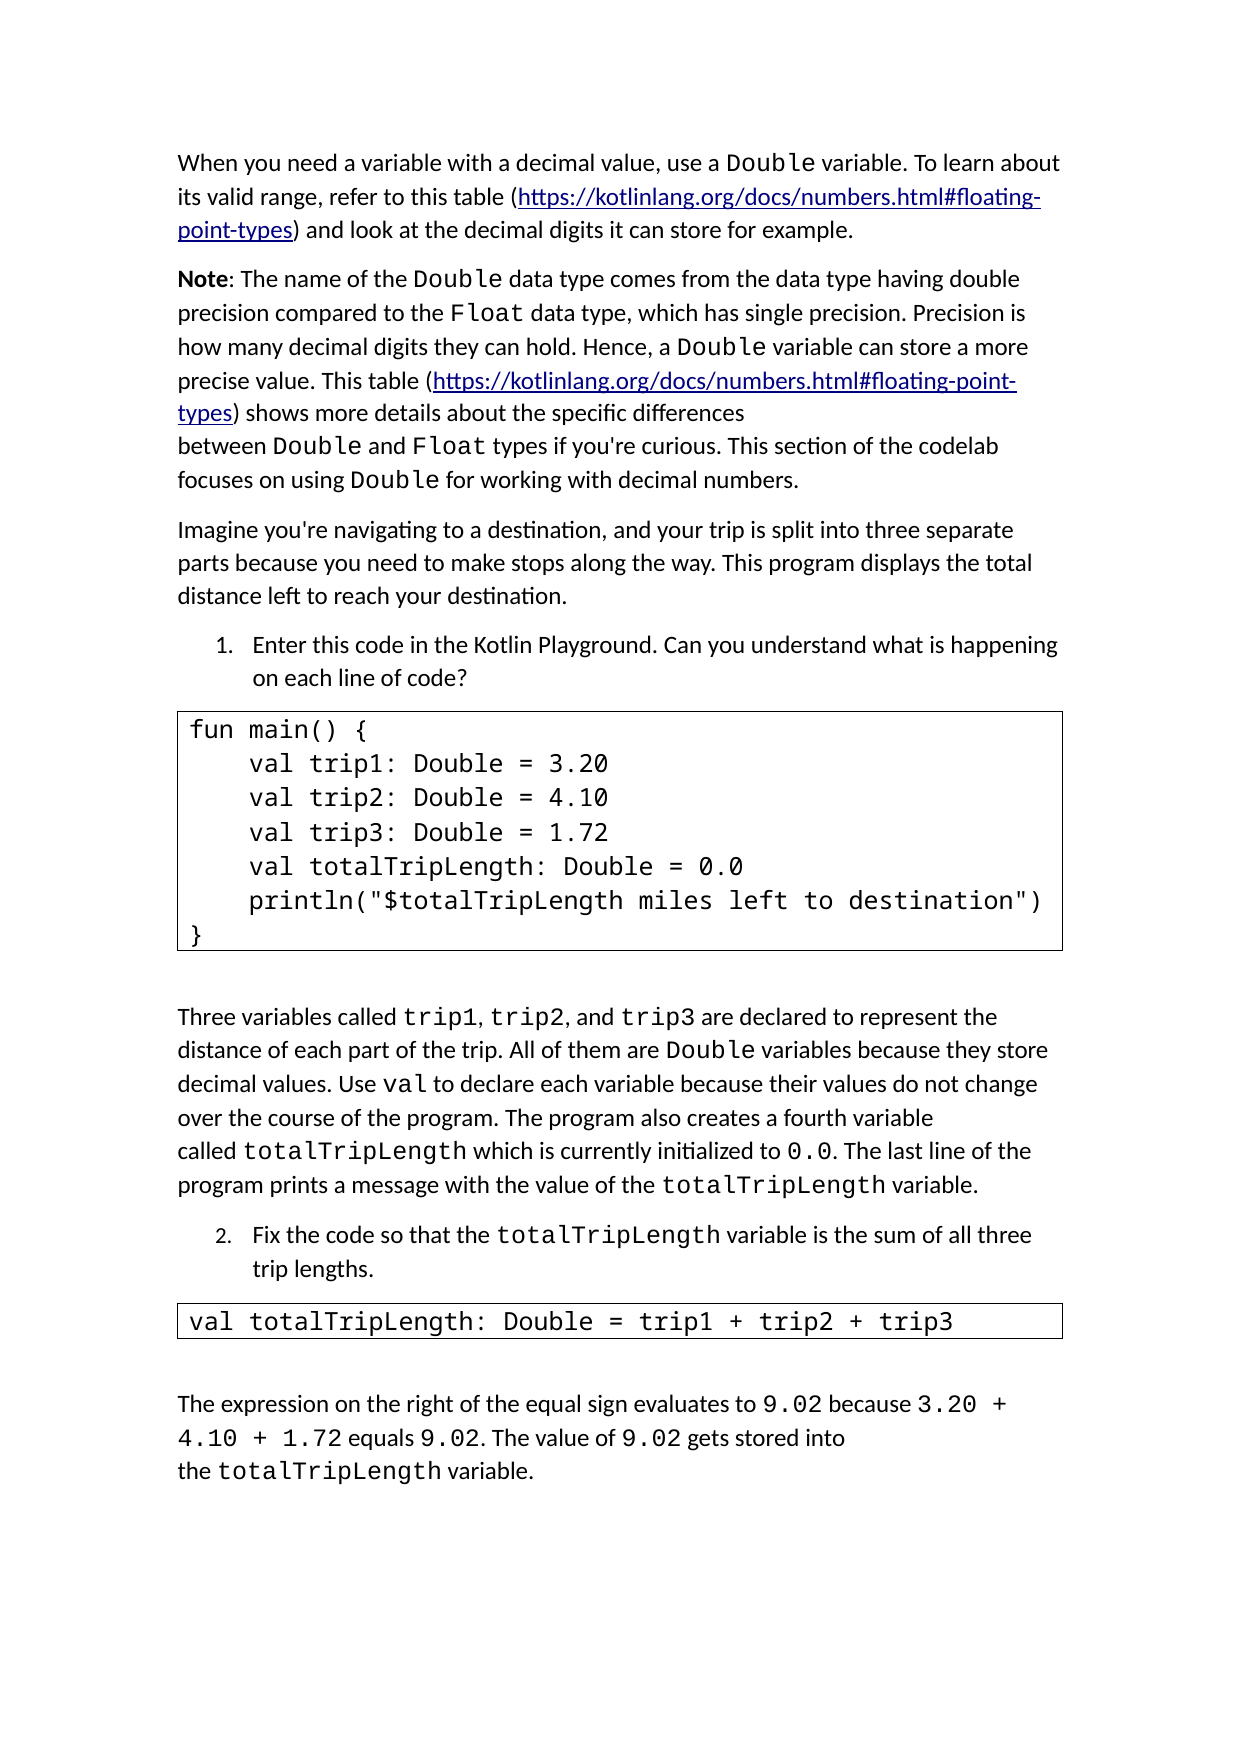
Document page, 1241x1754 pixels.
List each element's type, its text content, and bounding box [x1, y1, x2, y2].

list Fix the code so that the totalTripLength variable is the sum of all three trip lengths. [215, 1219, 1063, 1284]
text Imagine you're navigating to a destination, and your trip is split into three separate parts because you need to make stops along the way. This program displays the total distance left to reach your destination. [177, 514, 1063, 610]
text Note: The name of the Double data type comes from the data type having double precision compared to the Float data type, which has single precision. Precision is how many decimal digits they can hold. Hence, a Double variable can store a more precise value. This table (https://kotlinlang.org/docs/numbers.html#floating-point-types) shows more details about the specific differences between Double and Float types if you're curious. This section of the codelab focuses on using Double for working with decimal numbers. [177, 263, 1063, 496]
text Three variables called trip1, trip2, and trip3 are declared to represent the distance of each part of the trip. All of them are Double variables because they store decimal values. Use val to declare each variable because their values do not change over the course of the program. The program also creates a fourth variable called totalTripLength which is currently initialized to 0.0. The last line of the program prints a message with the value of the totalTripLength variable. [177, 1001, 1063, 1201]
list Enter this code in the Kotlin Playground. Can you understand what is happening on each line of code? [215, 629, 1063, 692]
text When you need a variable with a decimal value, use a Double variable. To learn about its valid range, refer to this table (https://kotlinlang.org/docs/numbers.html#floating-point-types) and look at the decimal digits it can store for example. [177, 148, 1063, 244]
text The expression on the right of the equal sign evaluates to 9.02 because 3.20 + 4.10 + 1.72 equals 9.02. The value of 9.02 gets stored into the totalTripLength variable. [177, 1388, 1063, 1487]
table_header fun main() { val trip1: Double = 3.20 val trip2: Double = 4.10 val trip3: Double = 1.72 val totalTripLength: Double = 0.0 println("$totalTripLength miles left to destination") } [178, 712, 1062, 950]
table_header val totalTripLength: Double = trip1 + trip2 + trip3 [178, 1304, 1062, 1338]
